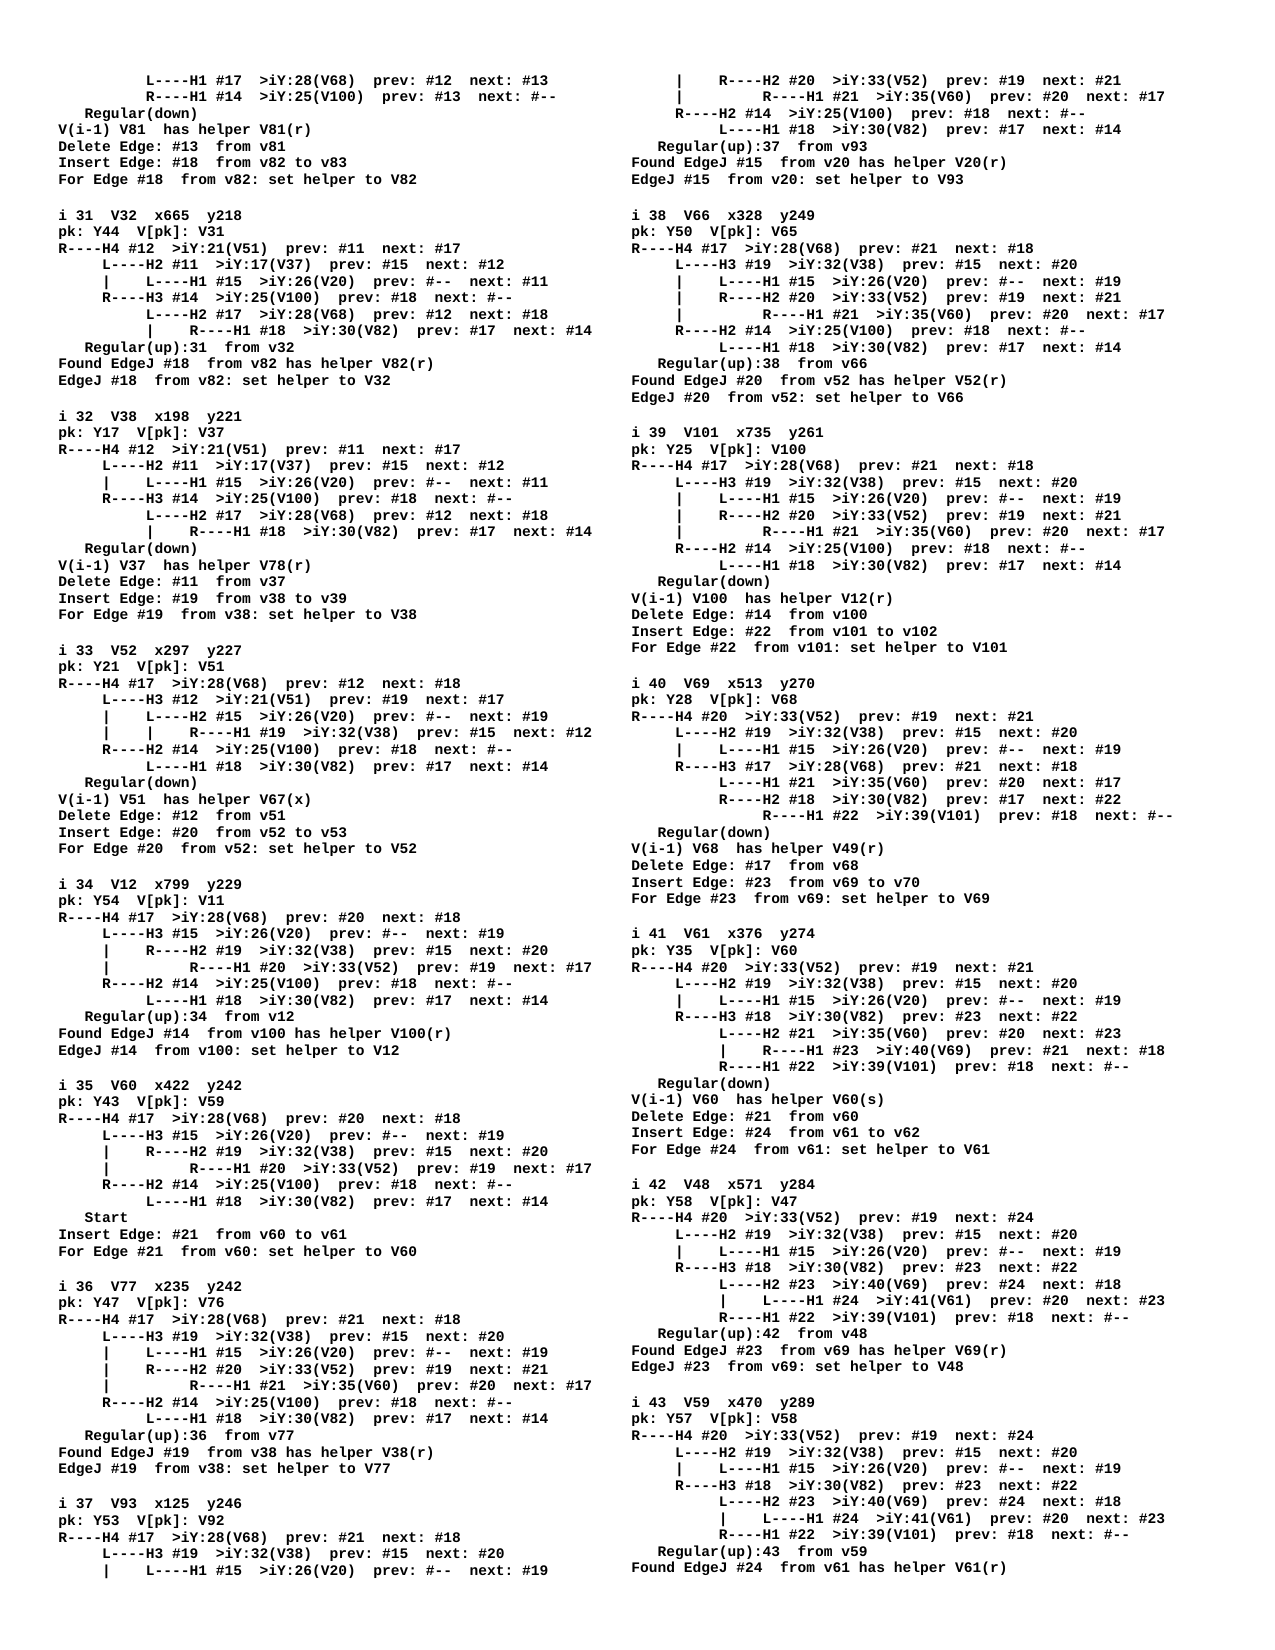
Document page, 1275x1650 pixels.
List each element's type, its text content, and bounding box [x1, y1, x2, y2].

text Regular(up):43 from v59 [631, 1544, 1174, 1561]
text V(i-1) V37 has helper V78(r) [58, 558, 601, 574]
text L----H1 #18 >iY:30(V82) prev: #17 next: #14 [58, 1412, 601, 1428]
text V(i-1) V100 has helper V12(r) [631, 591, 1174, 607]
text Insert Edge: #21 from v60 to v61 [58, 1227, 601, 1244]
text | R----H2 #20 >iY:33(V52) prev: #19 next: #21 [58, 1362, 601, 1378]
text R----H4 #12 >iY:21(V51) prev: #11 next: #17 [58, 442, 601, 458]
text L----H3 #15 >iY:26(V20) prev: #-- next: #19 [58, 1128, 601, 1144]
text L----H2 #23 >iY:40(V69) prev: #24 next: #18 [631, 1494, 1174, 1511]
text Insert Edge: #19 from v38 to v39 [58, 591, 601, 607]
text R----H2 #14 >iY:25(V100) prev: #18 next: #-- [58, 1177, 601, 1194]
text i 40 V69 x513 y270 [631, 676, 1174, 693]
text Regular(down) [58, 106, 601, 123]
text Found EdgeJ #14 from v100 has helper V100(r) [58, 1026, 601, 1043]
text L----H2 #11 >iY:17(V37) prev: #15 next: #12 [58, 257, 601, 274]
text Regular(down) [631, 574, 1174, 591]
text L----H1 #17 >iY:28(V68) prev: #12 next: #13 [58, 73, 601, 89]
text Found EdgeJ #23 from v69 has helper V69(r) [631, 1343, 1174, 1360]
text | L----H1 #15 >iY:26(V20) prev: #-- next: #11 [58, 475, 601, 492]
text Regular(up):38 from v66 [631, 357, 1174, 373]
text L----H1 #21 >iY:35(V60) prev: #20 next: #17 [631, 775, 1174, 792]
text Regular(down) [58, 775, 601, 792]
text Insert Edge: #24 from v61 to v62 [631, 1126, 1174, 1142]
text Found EdgeJ #15 from v20 has helper V20(r) [631, 156, 1174, 172]
text | R----H1 #23 >iY:40(V69) prev: #21 next: #18 [631, 1043, 1174, 1059]
text | L----H1 #15 >iY:26(V20) prev: #-- next: #11 [58, 274, 601, 291]
text pk: Y35 V[pk]: V60 [631, 943, 1174, 960]
text R----H4 #20 >iY:33(V52) prev: #19 next: #24 [631, 1211, 1174, 1227]
text R----H2 #14 >iY:25(V100) prev: #18 next: #-- [58, 1395, 601, 1412]
text | R----H1 #20 >iY:33(V52) prev: #19 next: #17 [58, 960, 601, 976]
text pk: Y28 V[pk]: V68 [631, 693, 1174, 709]
text | R----H1 #20 >iY:33(V52) prev: #19 next: #17 [58, 1161, 601, 1177]
text R----H2 #18 >iY:30(V82) prev: #17 next: #22 [631, 792, 1174, 808]
text L----H2 #19 >iY:32(V38) prev: #15 next: #20 [631, 726, 1174, 742]
text V(i-1) V81 has helper V81(r) [58, 123, 601, 139]
text R----H4 #12 >iY:21(V51) prev: #11 next: #17 [58, 241, 601, 257]
text R----H2 #14 >iY:25(V100) prev: #18 next: #-- [58, 976, 601, 993]
text | L----H1 #15 >iY:26(V20) prev: #-- next: #19 [631, 993, 1174, 1009]
text Found EdgeJ #19 from v38 has helper V38(r) [58, 1445, 601, 1461]
text For Edge #24 from v61: set helper to V61 [631, 1142, 1174, 1159]
text Regular(down) [631, 825, 1174, 842]
text EdgeJ #23 from v69: set helper to V48 [631, 1360, 1174, 1376]
text Found EdgeJ #20 from v52 has helper V52(r) [631, 373, 1174, 390]
text L----H2 #11 >iY:17(V37) prev: #15 next: #12 [58, 458, 601, 475]
text | R----H1 #21 >iY:35(V60) prev: #20 next: #17 [631, 525, 1174, 541]
text R----H4 #17 >iY:28(V68) prev: #21 next: #18 [631, 241, 1174, 257]
text R----H4 #20 >iY:33(V52) prev: #19 next: #21 [631, 709, 1174, 726]
text R----H2 #14 >iY:25(V100) prev: #18 next: #-- [631, 324, 1174, 340]
text pk: Y54 V[pk]: V11 [58, 894, 601, 910]
text R----H2 #14 >iY:25(V100) prev: #18 next: #-- [631, 541, 1174, 558]
text L----H2 #21 >iY:35(V60) prev: #20 next: #23 [631, 1026, 1174, 1043]
text i 33 V52 x297 y227 [58, 643, 601, 659]
text pk: Y21 V[pk]: V51 [58, 659, 601, 676]
text | R----H2 #20 >iY:33(V52) prev: #19 next: #21 [631, 73, 1174, 89]
text R----H4 #17 >iY:28(V68) prev: #12 next: #18 [58, 676, 601, 693]
text R----H3 #14 >iY:25(V100) prev: #18 next: #-- [58, 492, 601, 508]
text L----H2 #19 >iY:32(V38) prev: #15 next: #20 [631, 1227, 1174, 1244]
text | R----H1 #18 >iY:30(V82) prev: #17 next: #14 [58, 525, 601, 541]
text EdgeJ #18 from v82: set helper to V32 [58, 373, 601, 390]
text i 32 V38 x198 y221 [58, 409, 601, 425]
text | L----H1 #15 >iY:26(V20) prev: #-- next: #19 [631, 1461, 1174, 1478]
text R----H1 #22 >iY:39(V101) prev: #18 next: #-- [631, 1528, 1174, 1544]
text V(i-1) V68 has helper V49(r) [631, 842, 1174, 858]
text L----H2 #17 >iY:28(V68) prev: #12 next: #18 [58, 307, 601, 324]
text For Edge #18 from v82: set helper to V82 [58, 172, 601, 189]
text R----H3 #14 >iY:25(V100) prev: #18 next: #-- [58, 291, 601, 307]
text Delete Edge: #13 from v81 [58, 139, 601, 156]
text Insert Edge: #23 from v69 to v70 [631, 875, 1174, 891]
text | R----H1 #18 >iY:30(V82) prev: #17 next: #14 [58, 324, 601, 340]
text R----H1 #14 >iY:25(V100) prev: #13 next: #-- [58, 89, 601, 106]
text L----H2 #17 >iY:28(V68) prev: #12 next: #18 [58, 508, 601, 525]
text L----H1 #18 >iY:30(V82) prev: #17 next: #14 [58, 993, 601, 1009]
text EdgeJ #15 from v20: set helper to V93 [631, 172, 1174, 189]
text | R----H1 #21 >iY:35(V60) prev: #20 next: #17 [58, 1378, 601, 1395]
text pk: Y53 V[pk]: V92 [58, 1513, 601, 1530]
text | L----H1 #15 >iY:26(V20) prev: #-- next: #19 [631, 492, 1174, 508]
text R----H4 #17 >iY:28(V68) prev: #20 next: #18 [58, 910, 601, 927]
text For Edge #21 from v60: set helper to V60 [58, 1244, 601, 1260]
text | L----H1 #15 >iY:26(V20) prev: #-- next: #19 [631, 274, 1174, 291]
text L----H2 #19 >iY:32(V38) prev: #15 next: #20 [631, 976, 1174, 993]
text R----H4 #17 >iY:28(V68) prev: #21 next: #18 [58, 1312, 601, 1329]
text V(i-1) V60 has helper V60(s) [631, 1092, 1174, 1109]
text Delete Edge: #17 from v68 [631, 858, 1174, 875]
text R----H4 #20 >iY:33(V52) prev: #19 next: #24 [631, 1428, 1174, 1445]
text Delete Edge: #14 from v100 [631, 607, 1174, 624]
text pk: Y57 V[pk]: V58 [631, 1412, 1174, 1428]
text L----H3 #19 >iY:32(V38) prev: #15 next: #20 [58, 1546, 601, 1563]
text Regular(down) [631, 1076, 1174, 1092]
text R----H1 #22 >iY:39(V101) prev: #18 next: #-- [631, 1059, 1174, 1076]
text EdgeJ #20 from v52: set helper to V66 [631, 390, 1174, 406]
text EdgeJ #14 from v100: set helper to V12 [58, 1043, 601, 1059]
text R----H4 #20 >iY:33(V52) prev: #19 next: #21 [631, 960, 1174, 976]
text Found EdgeJ #18 from v82 has helper V82(r) [58, 357, 601, 373]
text Regular(up):34 from v12 [58, 1009, 601, 1026]
text | R----H1 #21 >iY:35(V60) prev: #20 next: #17 [631, 89, 1174, 106]
text pk: Y44 V[pk]: V31 [58, 224, 601, 241]
text i 39 V101 x735 y261 [631, 425, 1174, 442]
text For Edge #22 from v101: set helper to V101 [631, 641, 1174, 657]
text pk: Y47 V[pk]: V76 [58, 1296, 601, 1312]
text R----H4 #17 >iY:28(V68) prev: #21 next: #18 [58, 1530, 601, 1546]
text EdgeJ #19 from v38: set helper to V77 [58, 1461, 601, 1478]
text pk: Y17 V[pk]: V37 [58, 425, 601, 442]
text L----H3 #19 >iY:32(V38) prev: #15 next: #20 [631, 257, 1174, 274]
text i 36 V77 x235 y242 [58, 1279, 601, 1296]
text | R----H2 #19 >iY:32(V38) prev: #15 next: #20 [58, 1144, 601, 1161]
text pk: Y25 V[pk]: V100 [631, 442, 1174, 458]
text | R----H2 #19 >iY:32(V38) prev: #15 next: #20 [58, 943, 601, 960]
text Delete Edge: #12 from v51 [58, 808, 601, 825]
text R----H3 #18 >iY:30(V82) prev: #23 next: #22 [631, 1478, 1174, 1494]
text Delete Edge: #11 from v37 [58, 574, 601, 591]
text pk: Y50 V[pk]: V65 [631, 224, 1174, 241]
text Found EdgeJ #24 from v61 has helper V61(r) [631, 1561, 1174, 1577]
text For Edge #20 from v52: set helper to V52 [58, 842, 601, 858]
text pk: Y58 V[pk]: V47 [631, 1194, 1174, 1211]
text L----H1 #18 >iY:30(V82) prev: #17 next: #14 [58, 759, 601, 775]
text | R----H2 #20 >iY:33(V52) prev: #19 next: #21 [631, 291, 1174, 307]
text i 41 V61 x376 y274 [631, 927, 1174, 943]
text i 42 V48 x571 y284 [631, 1177, 1174, 1194]
text | | R----H1 #19 >iY:32(V38) prev: #15 next: #12 [58, 726, 601, 742]
text i 31 V32 x665 y218 [58, 208, 601, 224]
text L----H3 #19 >iY:32(V38) prev: #15 next: #20 [631, 475, 1174, 492]
text Regular(up):42 from v48 [631, 1327, 1174, 1343]
text Insert Edge: #18 from v82 to v83 [58, 156, 601, 172]
text R----H4 #17 >iY:28(V68) prev: #21 next: #18 [631, 458, 1174, 475]
text For Edge #19 from v38: set helper to V38 [58, 607, 601, 624]
text V(i-1) V51 has helper V67(x) [58, 792, 601, 808]
text L----H1 #18 >iY:30(V82) prev: #17 next: #14 [631, 123, 1174, 139]
text Insert Edge: #22 from v101 to v102 [631, 624, 1174, 641]
text | L----H1 #15 >iY:26(V20) prev: #-- next: #19 [631, 742, 1174, 759]
text L----H2 #23 >iY:40(V69) prev: #24 next: #18 [631, 1277, 1174, 1293]
text | L----H1 #15 >iY:26(V20) prev: #-- next: #19 [58, 1345, 601, 1362]
text L----H2 #19 >iY:32(V38) prev: #15 next: #20 [631, 1445, 1174, 1461]
text Insert Edge: #20 from v52 to v53 [58, 825, 601, 842]
text Delete Edge: #21 from v60 [631, 1109, 1174, 1126]
text L----H1 #18 >iY:30(V82) prev: #17 next: #14 [631, 558, 1174, 574]
text R----H4 #17 >iY:28(V68) prev: #20 next: #18 [58, 1111, 601, 1128]
text | L----H1 #15 >iY:26(V20) prev: #-- next: #19 [58, 1563, 601, 1579]
text R----H3 #18 >iY:30(V82) prev: #23 next: #22 [631, 1260, 1174, 1277]
text pk: Y43 V[pk]: V59 [58, 1095, 601, 1111]
text Regular(up):36 from v77 [58, 1428, 601, 1445]
text | L----H2 #15 >iY:26(V20) prev: #-- next: #19 [58, 709, 601, 726]
text i 38 V66 x328 y249 [631, 208, 1174, 224]
text Regular(down) [58, 541, 601, 558]
text | R----H1 #21 >iY:35(V60) prev: #20 next: #17 [631, 307, 1174, 324]
text L----H1 #18 >iY:30(V82) prev: #17 next: #14 [58, 1194, 601, 1211]
text R----H2 #14 >iY:25(V100) prev: #18 next: #-- [631, 106, 1174, 123]
text | L----H1 #24 >iY:41(V61) prev: #20 next: #23 [631, 1293, 1174, 1310]
text L----H3 #19 >iY:32(V38) prev: #15 next: #20 [58, 1329, 601, 1345]
text L----H1 #18 >iY:30(V82) prev: #17 next: #14 [631, 340, 1174, 357]
text i 37 V93 x125 y246 [58, 1497, 601, 1513]
text R----H3 #18 >iY:30(V82) prev: #23 next: #22 [631, 1009, 1174, 1026]
text R----H2 #14 >iY:25(V100) prev: #18 next: #-- [58, 742, 601, 759]
text | L----H1 #15 >iY:26(V20) prev: #-- next: #19 [631, 1244, 1174, 1260]
text i 34 V12 x799 y229 [58, 877, 601, 894]
text L----H3 #12 >iY:21(V51) prev: #19 next: #17 [58, 693, 601, 709]
text L----H3 #15 >iY:26(V20) prev: #-- next: #19 [58, 927, 601, 943]
text Regular(up):31 from v32 [58, 340, 601, 357]
text Regular(up):37 from v93 [631, 139, 1174, 156]
text i 43 V59 x470 y289 [631, 1395, 1174, 1412]
text R----H1 #22 >iY:39(V101) prev: #18 next: #-- [631, 1310, 1174, 1327]
text | L----H1 #24 >iY:41(V61) prev: #20 next: #23 [631, 1511, 1174, 1528]
text R----H1 #22 >iY:39(V101) prev: #18 next: #-- [631, 808, 1174, 825]
text For Edge #23 from v69: set helper to V69 [631, 891, 1174, 908]
text i 35 V60 x422 y242 [58, 1078, 601, 1095]
text R----H3 #17 >iY:28(V68) prev: #21 next: #18 [631, 759, 1174, 775]
text Start [58, 1211, 601, 1227]
text | R----H2 #20 >iY:33(V52) prev: #19 next: #21 [631, 508, 1174, 525]
